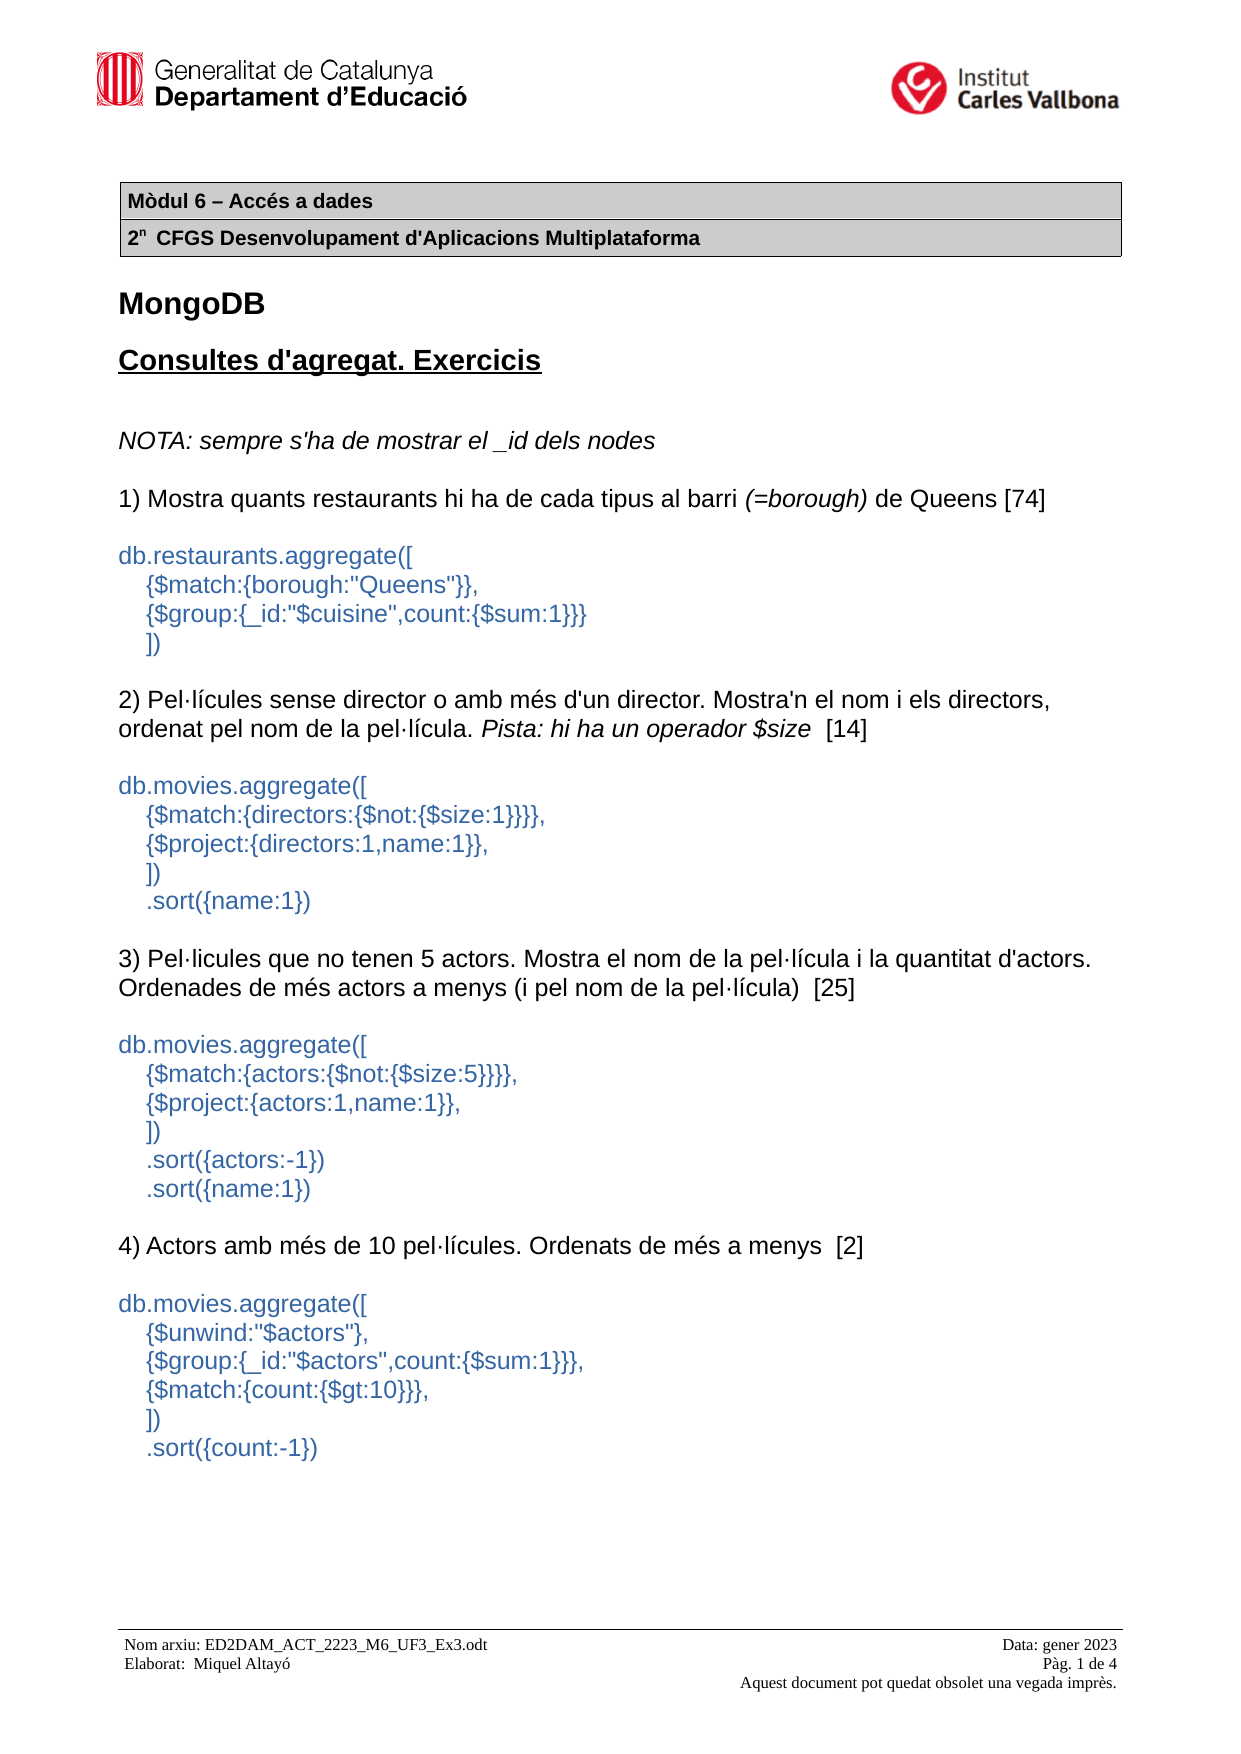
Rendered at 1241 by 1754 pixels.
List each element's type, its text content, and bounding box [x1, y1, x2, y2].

text .sort({name:1}) [118, 1174, 1122, 1203]
text 2) Pel·lícules sense director o amb més d'un director. Mostra'n el nom i els directors, ordenat pel nom de la pel·lícula. Pista: hi ha un operador $size [14] [118, 685, 1122, 743]
text {$match:{count:{$gt:10}}}, [118, 1375, 1122, 1404]
text ]) [118, 858, 1122, 886]
text {$match:{directors:{$not:{$size:1}}}}, [118, 800, 1122, 829]
text ]) [118, 1116, 1122, 1145]
text 3) Pel·licules que no tenen 5 actors. Mostra el nom de la pel·lícula i la quantitat d'actors. Ordenades de més actors a menys (i pel nom de la pel·lícula) [25] [118, 944, 1122, 1001]
text .sort({actors:-1}) [118, 1145, 1122, 1174]
text {$match:{actors:{$not:{$size:5}}}}, [118, 1059, 1122, 1088]
text db.movies.aggregate([ [118, 1289, 1122, 1318]
table_header Mòdul 6 – Accés a dades [121, 183, 1121, 218]
text MongoDB [118, 285, 1122, 321]
text .sort({count:-1}) [118, 1433, 1122, 1461]
text Consultes d'agregat. Exercicis [118, 343, 1122, 376]
text {$unwind:"$actors"}, [118, 1318, 1122, 1346]
text {$group:{_id:"$actors",count:{$sum:1}}}, [118, 1346, 1122, 1375]
text 4) Actors amb més de 10 pel·lícules. Ordenats de més a menys [2] [118, 1231, 1122, 1260]
text NOTA: sempre s'ha de mostrar el _id dels nodes [118, 426, 1122, 455]
text ]) [118, 1404, 1122, 1433]
table_cell 2n CFGS Desenvolupament d'Aplicacions Multiplataforma [121, 220, 1121, 256]
text .sort({name:1}) [118, 886, 1122, 915]
text db.movies.aggregate([ [118, 771, 1122, 800]
text ]) [118, 628, 1122, 656]
text 1) Mostra quants restaurants hi ha de cada tipus al barri (=borough) de Queens [74] [118, 484, 1122, 513]
text db.movies.aggregate([ [118, 1030, 1122, 1059]
text db.restaurants.aggregate([ [118, 541, 1122, 570]
picture [889, 58, 1130, 117]
text {$project:{actors:1,name:1}}, [118, 1088, 1122, 1116]
text {$match:{borough:"Queens"}}, [118, 570, 1122, 599]
text {$project:{directors:1,name:1}}, [118, 829, 1122, 858]
picture [97, 51, 494, 114]
text {$group:{_id:"$cuisine",count:{$sum:1}}} [118, 599, 1122, 628]
